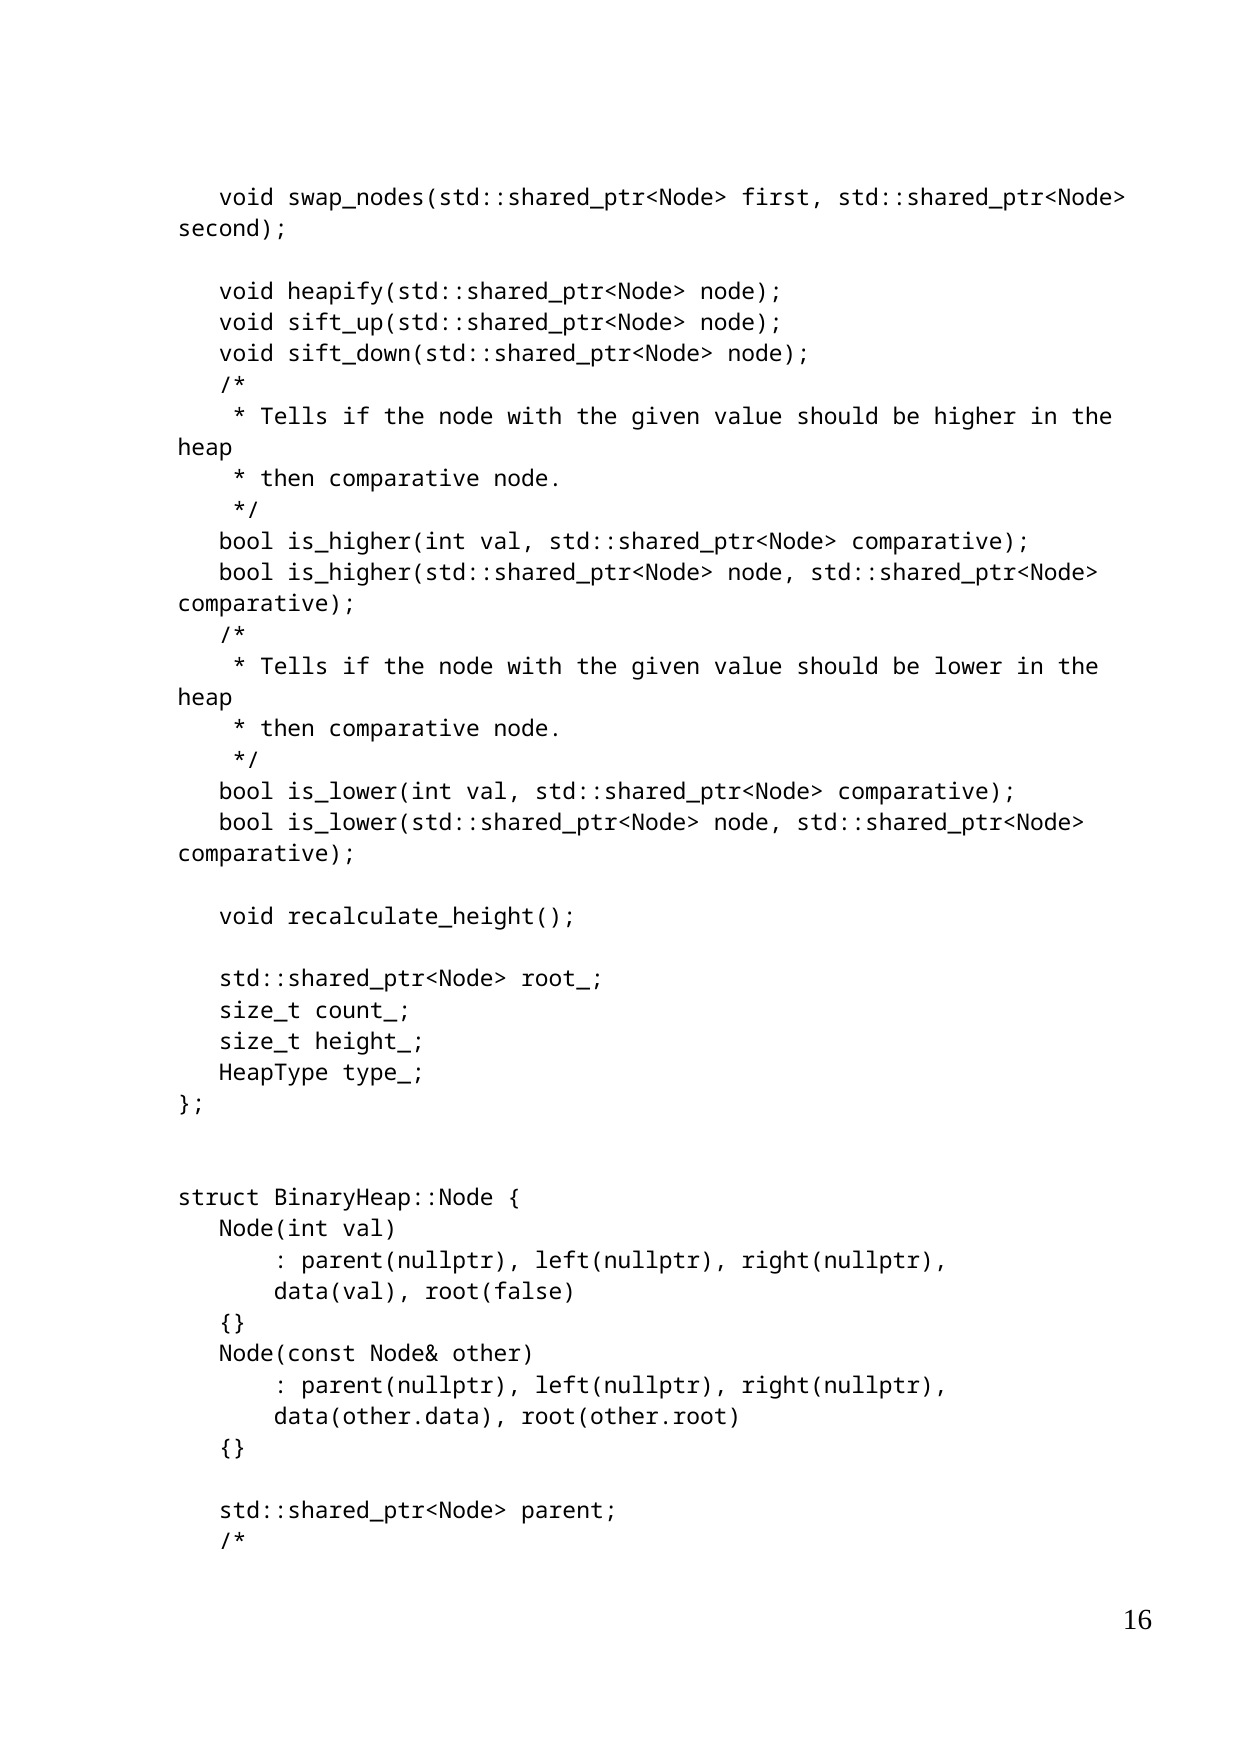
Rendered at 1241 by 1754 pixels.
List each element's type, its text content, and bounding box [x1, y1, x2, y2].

text void swap_nodes(std::shared_ptr<Node> first, std::shared_ptr<Node> second); void heapify(std::shared_ptr<Node> node); void sift_up(std::shared_ptr<Node> node); void sift_down(std::shared_ptr<Node> node); /* * Tells if the node with the given value should be higher in the heap * then comparative node. */ bool is_higher(int val, std::shared_ptr<Node> comparative); bool is_higher(std::shared_ptr<Node> node, std::shared_ptr<Node> comparative); /* * Tells if the node with the given value should be lower in the heap * then comparative node. */ bool is_lower(int val, std::shared_ptr<Node> comparative); bool is_lower(std::shared_ptr<Node> node, std::shared_ptr<Node> comparative); void recalculate_height(); std::shared_ptr<Node> root_; size_t count_; size_t height_; HeapType type_; }; struct BinaryHeap::Node { Node(int val) : parent(nullptr), left(nullptr), right(nullptr), data(val), root(false) {} Node(const Node& other) : parent(nullptr), left(nullptr), right(nullptr), data(other.data), root(other.root) {} std::shared_ptr<Node> parent; /* [177, 181, 1152, 1556]
